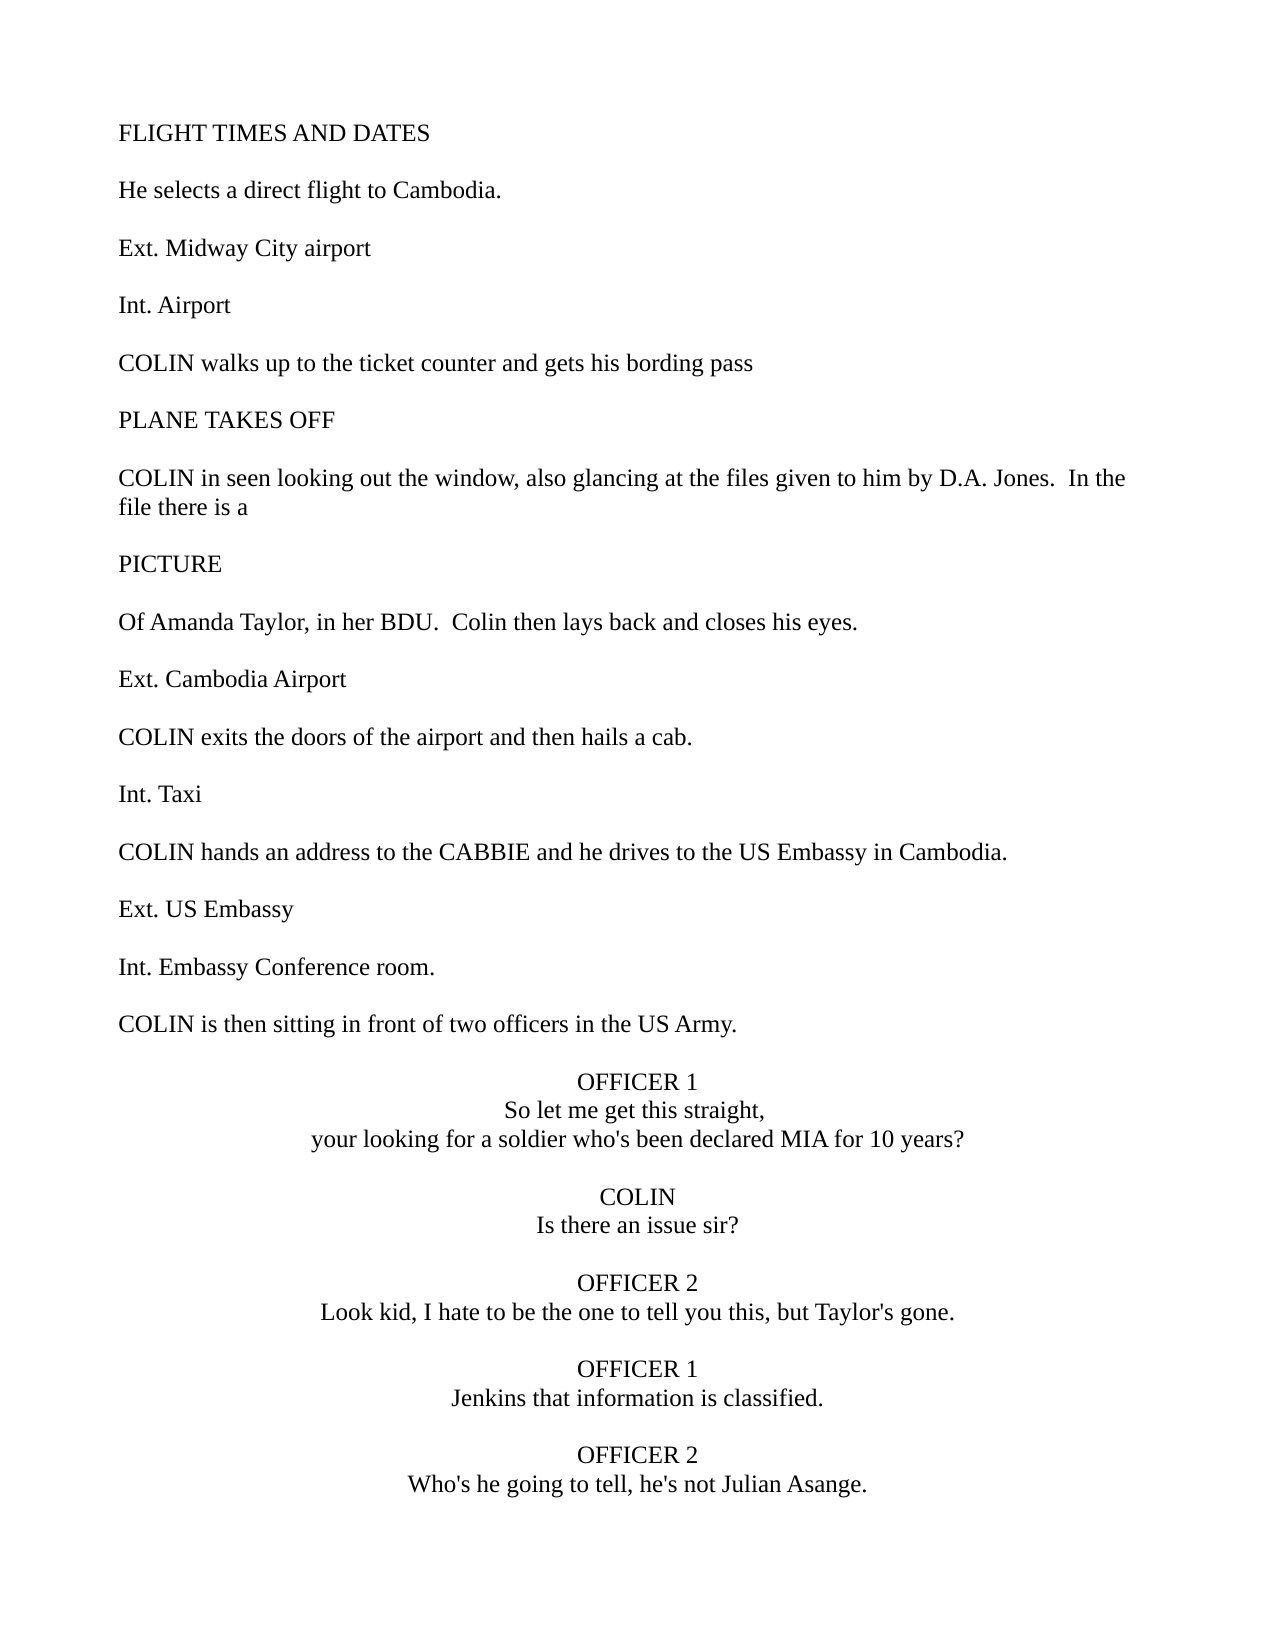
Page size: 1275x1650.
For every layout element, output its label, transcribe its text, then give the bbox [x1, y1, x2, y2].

text So let me get this straight, [118, 1096, 1157, 1124]
text Int. Embassy Conference room. [118, 952, 1157, 981]
text COLIN [118, 1182, 1157, 1211]
text PICTURE [118, 521, 1157, 578]
text COLIN exits the doors of the airport and then hails a cab. [118, 722, 1157, 751]
text He selects a direct flight to Cambodia. [118, 176, 1157, 204]
text COLIN hands an address to the CABBIE and he drives to the US Embassy in Cambodia. [118, 837, 1157, 866]
text Of Amanda Taylor, in her BDU. Colin then lays back and closes his eyes. [118, 607, 1157, 636]
text your looking for a soldier who's been declared MIA for 10 years? [118, 1124, 1157, 1153]
text COLIN is then sitting in front of two officers in the US Army. [118, 1009, 1157, 1038]
text Jenkins that information is classified. [118, 1383, 1157, 1412]
text Look kid, I hate to be the one to tell you this, but Taylor's gone. [118, 1297, 1157, 1326]
text Ext. Cambodia Airport [118, 664, 1157, 693]
text Who's he going to tell, he's not Julian Asange. [118, 1469, 1157, 1498]
text Ext. Midway City airport [118, 233, 1157, 262]
text PLANE TAKES OFF [118, 406, 1157, 434]
text COLIN walks up to the ticket counter and gets his bording pass [118, 348, 1157, 377]
text Int. Taxi [118, 779, 1157, 808]
text OFFICER 2 [118, 1268, 1157, 1297]
text OFFICER 1 [118, 1354, 1157, 1383]
text FLIGHT TIMES AND DATES [118, 118, 1157, 147]
text OFFICER 2 [118, 1441, 1157, 1469]
text OFFICER 1 [118, 1067, 1157, 1096]
text Int. Airport [118, 291, 1157, 319]
text Is there an issue sir? [118, 1211, 1157, 1239]
text COLIN in seen looking out the window, also glancing at the files given to him by D.A. Jones. In the file there is a [118, 463, 1157, 521]
text Ext. US Embassy [118, 894, 1157, 923]
